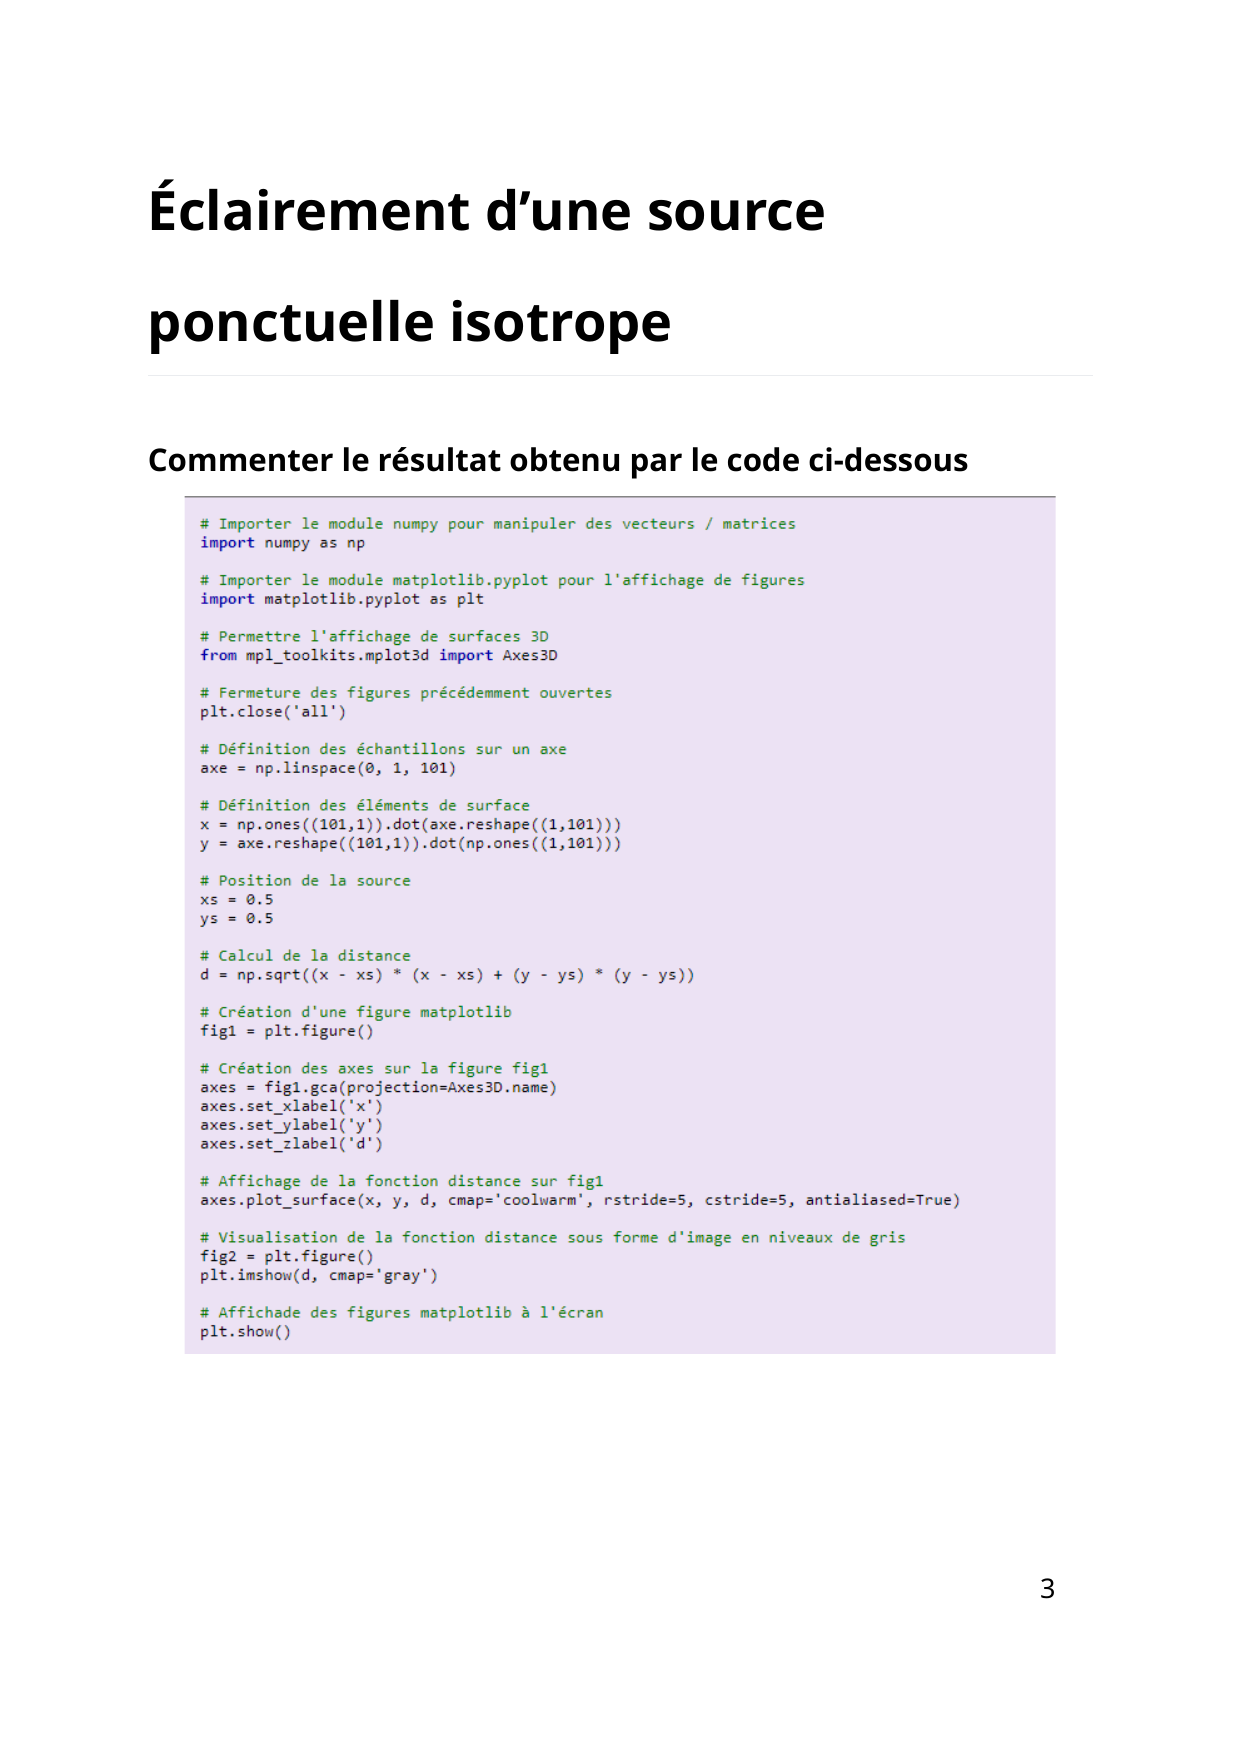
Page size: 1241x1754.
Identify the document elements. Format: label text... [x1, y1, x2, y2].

text Commenter le résultat obtenu par le code ci-dessous [148, 438, 1093, 480]
subtitle Éclairement d’une source ponctuelle isotrope [148, 173, 1093, 375]
picture [184, 496, 1056, 1354]
